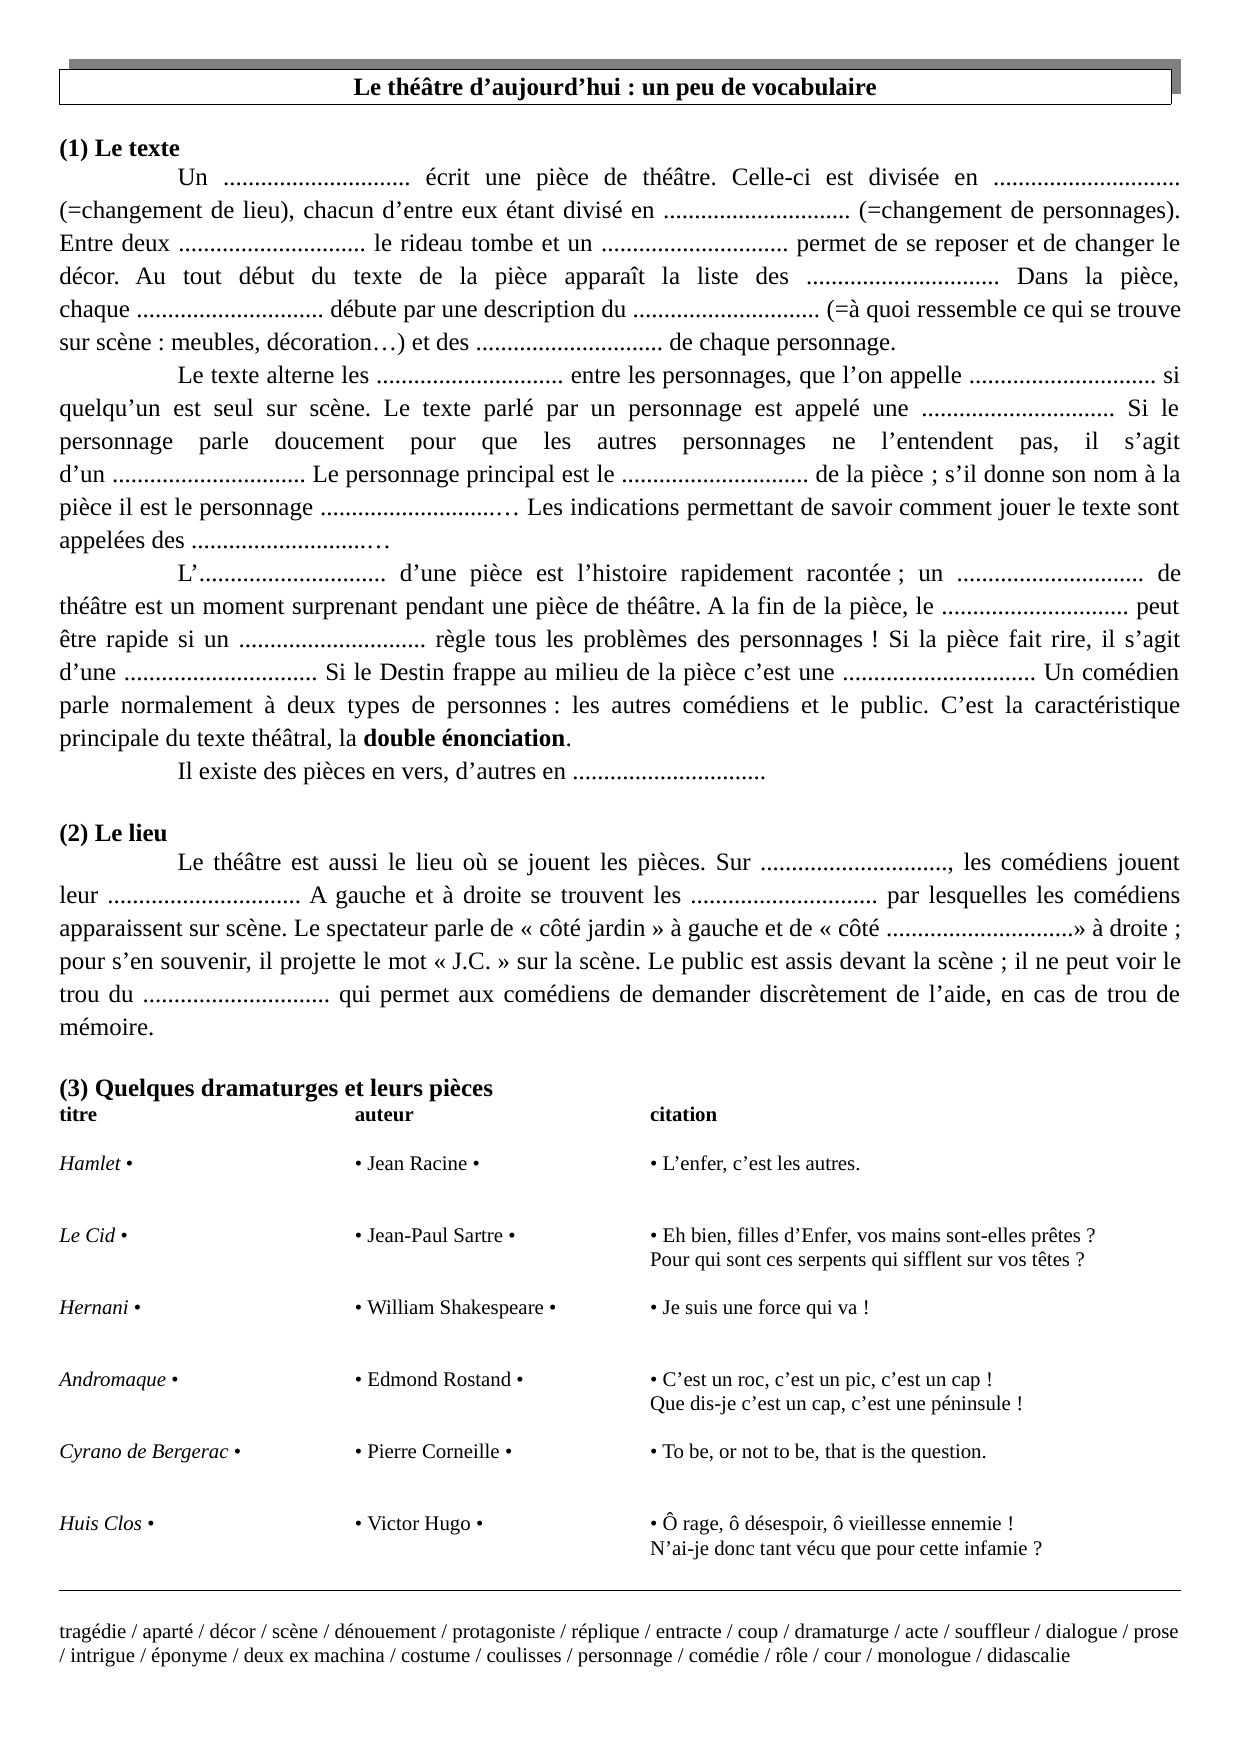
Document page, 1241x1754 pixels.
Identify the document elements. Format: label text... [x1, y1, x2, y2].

text titre auteur citation [59, 1102, 1181, 1126]
text Le théâtre est aussi le lieu où se jouent les pièces. Sur .............................., les comédiens jouent leur ............................... A gauche et à droite se trouvent les .............................. par lesquelles les comédiens apparaissent sur scène. Le spectateur parle de « côté jardin » à gauche et de « côté ..............................» à droite ; pour s’en souvenir, il projette le mot « J.C. » sur la scène. Le public est assis devant la scène ; il ne peut voir le trou du .............................. qui permet aux comédiens de demander discrètement de l’aide, en cas de trou de mémoire. [59, 847, 1181, 1041]
text Cyrano de Bergerac • • Pierre Corneille • • To be, or not to be, that is the question. [59, 1439, 1181, 1463]
text Andromaque • • Edmond Rostand • • C’est un roc, c’est un pic, c’est un cap ! [59, 1367, 1181, 1391]
text Un .............................. écrit une pièce de théâtre. Celle-ci est divisée en .............................. (=changement de lieu), chacun d’entre eux étant divisé en .............................. (=changement de personnages). Entre deux .............................. le rideau tombe et un .............................. permet de se reposer et de changer le décor. Au tout début du texte de la pièce apparaît la liste des ............................... Dans la pièce, chaque .............................. débute par une description du .............................. (=à quoi ressemble ce qui se trouve sur scène : meubles, décoration…) et des .............................. de chaque personnage. [59, 162, 1181, 356]
text Hernani • • William Shakespeare • • Je suis une force qui va ! [59, 1295, 1181, 1319]
text tragédie / aparté / décor / scène / dénouement / protagoniste / réplique / entracte / coup / dramaturge / acte / souffleur / dialogue / prose / intrigue / éponyme / deux ex machina / costume / coulisses / personnage / comédie / rôle / cour / monologue / didascalie [59, 1619, 1181, 1667]
text Hamlet • • Jean Racine • • L’enfer, c’est les autres. [59, 1150, 1181, 1174]
text Pour qui sont ces serpents qui sifflent sur vos têtes ? [59, 1247, 1181, 1271]
text Huis Clos • • Victor Hugo • • Ô rage, ô désespoir, ô vieillesse ennemie ! [59, 1511, 1181, 1535]
text Il existe des pièces en vers, d’autres en ............................... [59, 756, 1181, 785]
text L’.............................. d’une pièce est l’histoire rapidement racontée ; un .............................. de théâtre est un moment surprenant pendant une pièce de théâtre. A la fin de la pièce, le .............................. peut être rapide si un .............................. règle tous les problèmes des personnages ! Si la pièce fait rire, il s’agit d’une ............................... Si le Destin frappe au milieu de la pièce c’est une ............................... Un comédien parle normalement à deux types de personnes : les autres comédiens et le public. C’est la caractéristique principale du texte théâtral, la double énonciation. [59, 558, 1181, 752]
text Que dis-je c’est un cap, c’est une péninsule ! [59, 1391, 1181, 1415]
text (2) Le lieu [59, 818, 1181, 847]
text Le théâtre d’aujourd’hui : un peu de vocabulaire [60, 70, 1171, 104]
text (3) Quelques dramaturges et leurs pièces [59, 1073, 1181, 1102]
text Le texte alterne les .............................. entre les personnages, que l’on appelle .............................. si quelqu’un est seul sur scène. Le texte parlé par un personnage est appelé une ............................... Si le personnage parle doucement pour que les autres personnages ne l’entendent pas, il s’agit d’un ............................... Le personnage principal est le .............................. de la pièce ; s’il donne son nom à la pièce il est le personnage ............................… Les indications permettant de savoir comment jouer le texte sont appelées des ............................… [59, 360, 1181, 554]
text N’ai-je donc tant vécu que pour cette infamie ? [59, 1535, 1181, 1559]
text Le Cid • • Jean-Paul Sartre • • Eh bien, filles d’Enfer, vos mains sont-elles prêtes ? [59, 1223, 1181, 1247]
text (1) Le texte [59, 133, 1181, 162]
